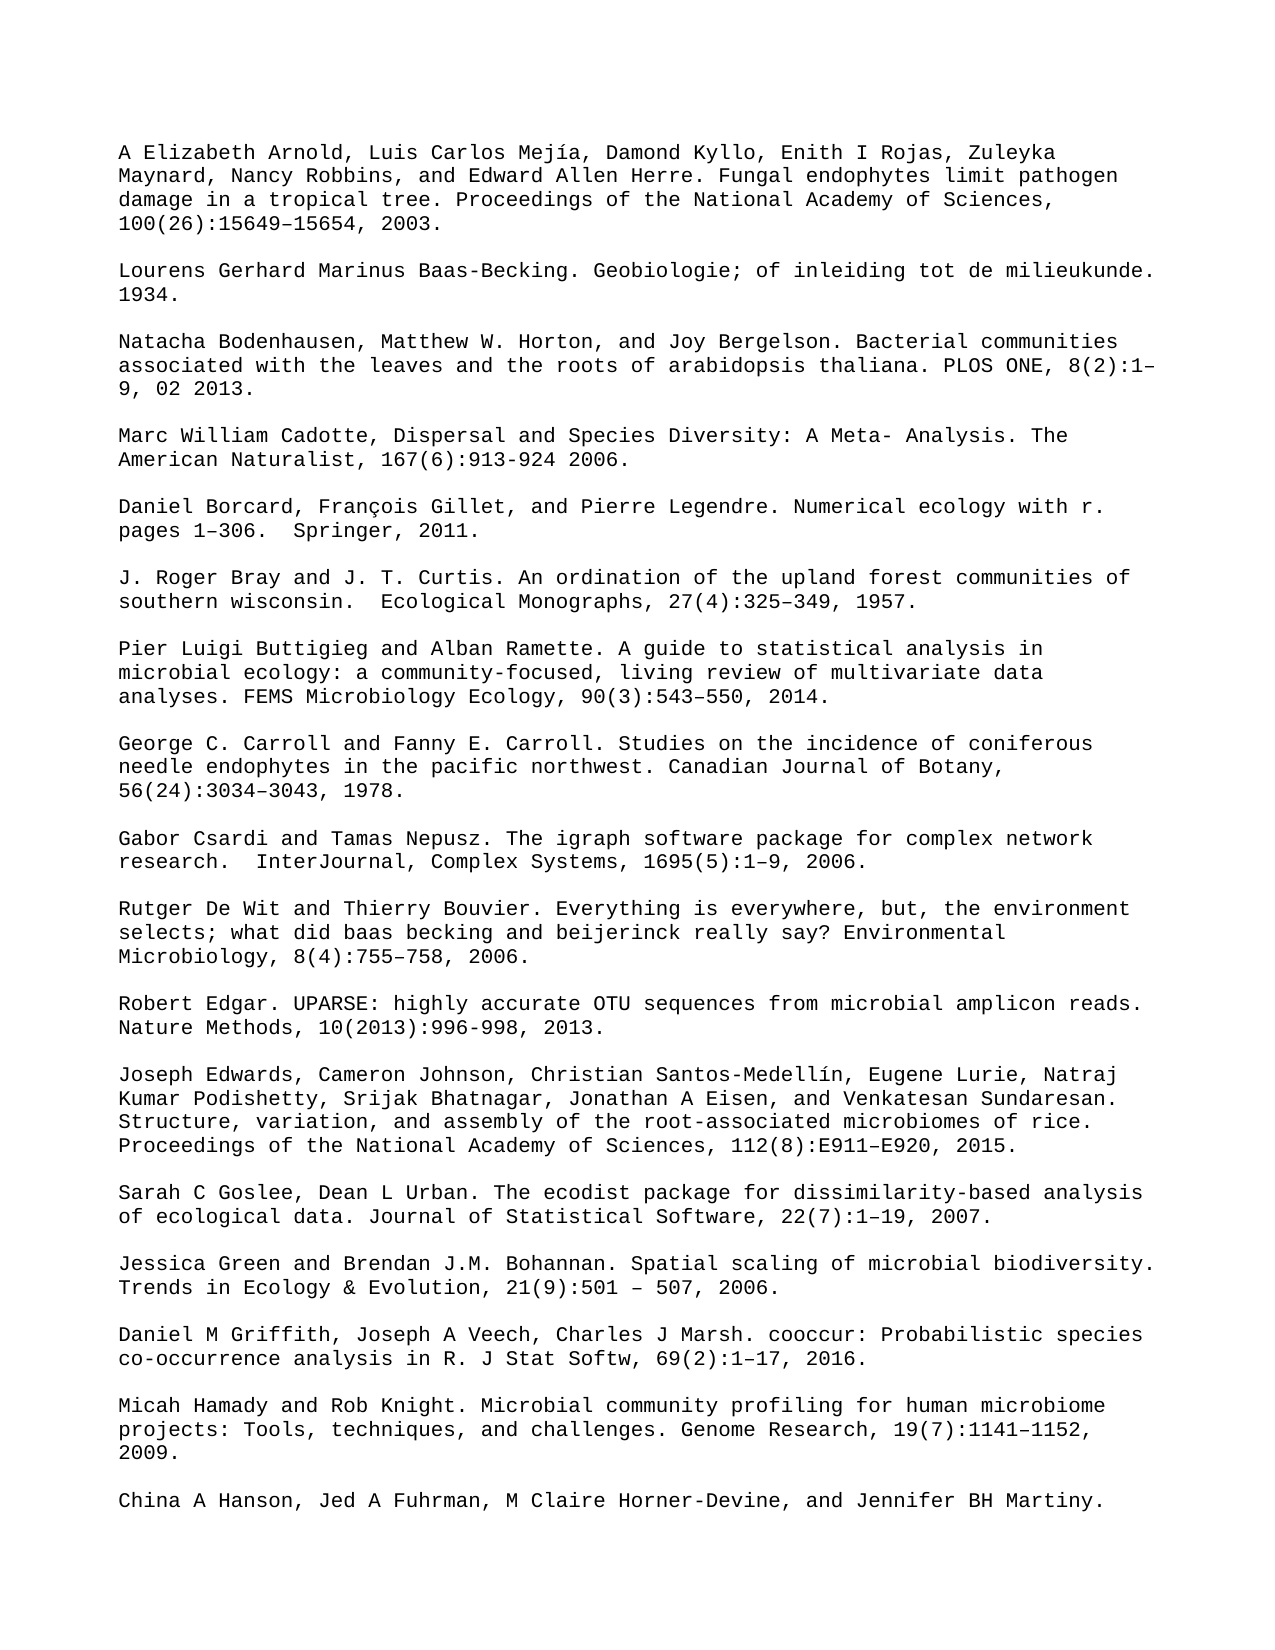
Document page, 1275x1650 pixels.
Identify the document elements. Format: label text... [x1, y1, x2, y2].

text Marc William Cadotte, Dispersal and Species Diversity: A Meta‐ Analysis. The American Naturalist, 167(6):913-924 2006. [118, 426, 1157, 473]
text Micah Hamady and Rob Knight. Microbial community profiling for human microbiome projects: Tools, techniques, and challenges. Genome Research, 19(7):1141–1152, 2009. [118, 1395, 1157, 1466]
text Jessica Green and Brendan J.M. Bohannan. Spatial scaling of microbial biodiversity. Trends in Ecology & Evolution, 21(9):501 – 507, 2006. [118, 1253, 1157, 1300]
text Gabor Csardi and Tamas Nepusz. The igraph software package for complex network research. InterJournal, Complex Systems, 1695(5):1–9, 2006. [118, 827, 1157, 875]
text Daniel Borcard, François Gillet, and Pierre Legendre. Numerical ecology with r. pages 1–306. Springer, 2011. [118, 496, 1157, 544]
text Lourens Gerhard Marinus Baas-Becking. Geobiologie; of inleiding tot de milieukunde. 1934. [118, 260, 1157, 307]
text J. Roger Bray and J. T. Curtis. An ordination of the upland forest communities of southern wisconsin. Ecological Monographs, 27(4):325–349, 1957. [118, 567, 1157, 615]
text Robert Edgar. UPARSE: highly accurate OTU sequences from microbial amplicon reads. Nature Methods, 10(2013):996-998, 2013. [118, 993, 1157, 1040]
text A Elizabeth Arnold, Luis Carlos Mejía, Damond Kyllo, Enith I Rojas, Zuleyka Maynard, Nancy Robbins, and Edward Allen Herre. Fungal endophytes limit pathogen damage in a tropical tree. Proceedings of the National Academy of Sciences, 100(26):15649–15654, 2003. [118, 142, 1157, 236]
text China A Hanson, Jed A Fuhrman, M Claire Horner-Devine, and Jennifer BH Martiny. [118, 1489, 1157, 1513]
text Pier Luigi Buttigieg and Alban Ramette. A guide to statistical analysis in microbial ecology: a community-focused, living review of multivariate data analyses. FEMS Microbiology Ecology, 90(3):543–550, 2014. [118, 638, 1157, 709]
text Joseph Edwards, Cameron Johnson, Christian Santos-Medellín, Eugene Lurie, Natraj Kumar Podishetty, Srijak Bhatnagar, Jonathan A Eisen, and Venkatesan Sundaresan. Structure, variation, and assembly of the root-associated microbiomes of rice. Proceedings of the National Academy of Sciences, 112(8):E911–E920, 2015. [118, 1064, 1157, 1158]
text George C. Carroll and Fanny E. Carroll. Studies on the incidence of coniferous needle endophytes in the pacific northwest. Canadian Journal of Botany, 56(24):3034–3043, 1978. [118, 733, 1157, 804]
text Rutger De Wit and Thierry Bouvier. Everything is everywhere, but, the environment selects; what did baas becking and beijerinck really say? Environmental Microbiology, 8(4):755–758, 2006. [118, 898, 1157, 969]
text Sarah C Goslee, Dean L Urban. The ecodist package for dissimilarity-based analysis of ecological data. Journal of Statistical Software, 22(7):1–19, 2007. [118, 1182, 1157, 1229]
text Daniel M Griffith, Joseph A Veech, Charles J Marsh. cooccur: Probabilistic species co-occurrence analysis in R. J Stat Softw, 69(2):1–17, 2016. [118, 1324, 1157, 1371]
text Natacha Bodenhausen, Matthew W. Horton, and Joy Bergelson. Bacterial communities associated with the leaves and the roots of arabidopsis thaliana. PLOS ONE, 8(2):1–9, 02 2013. [118, 331, 1157, 402]
